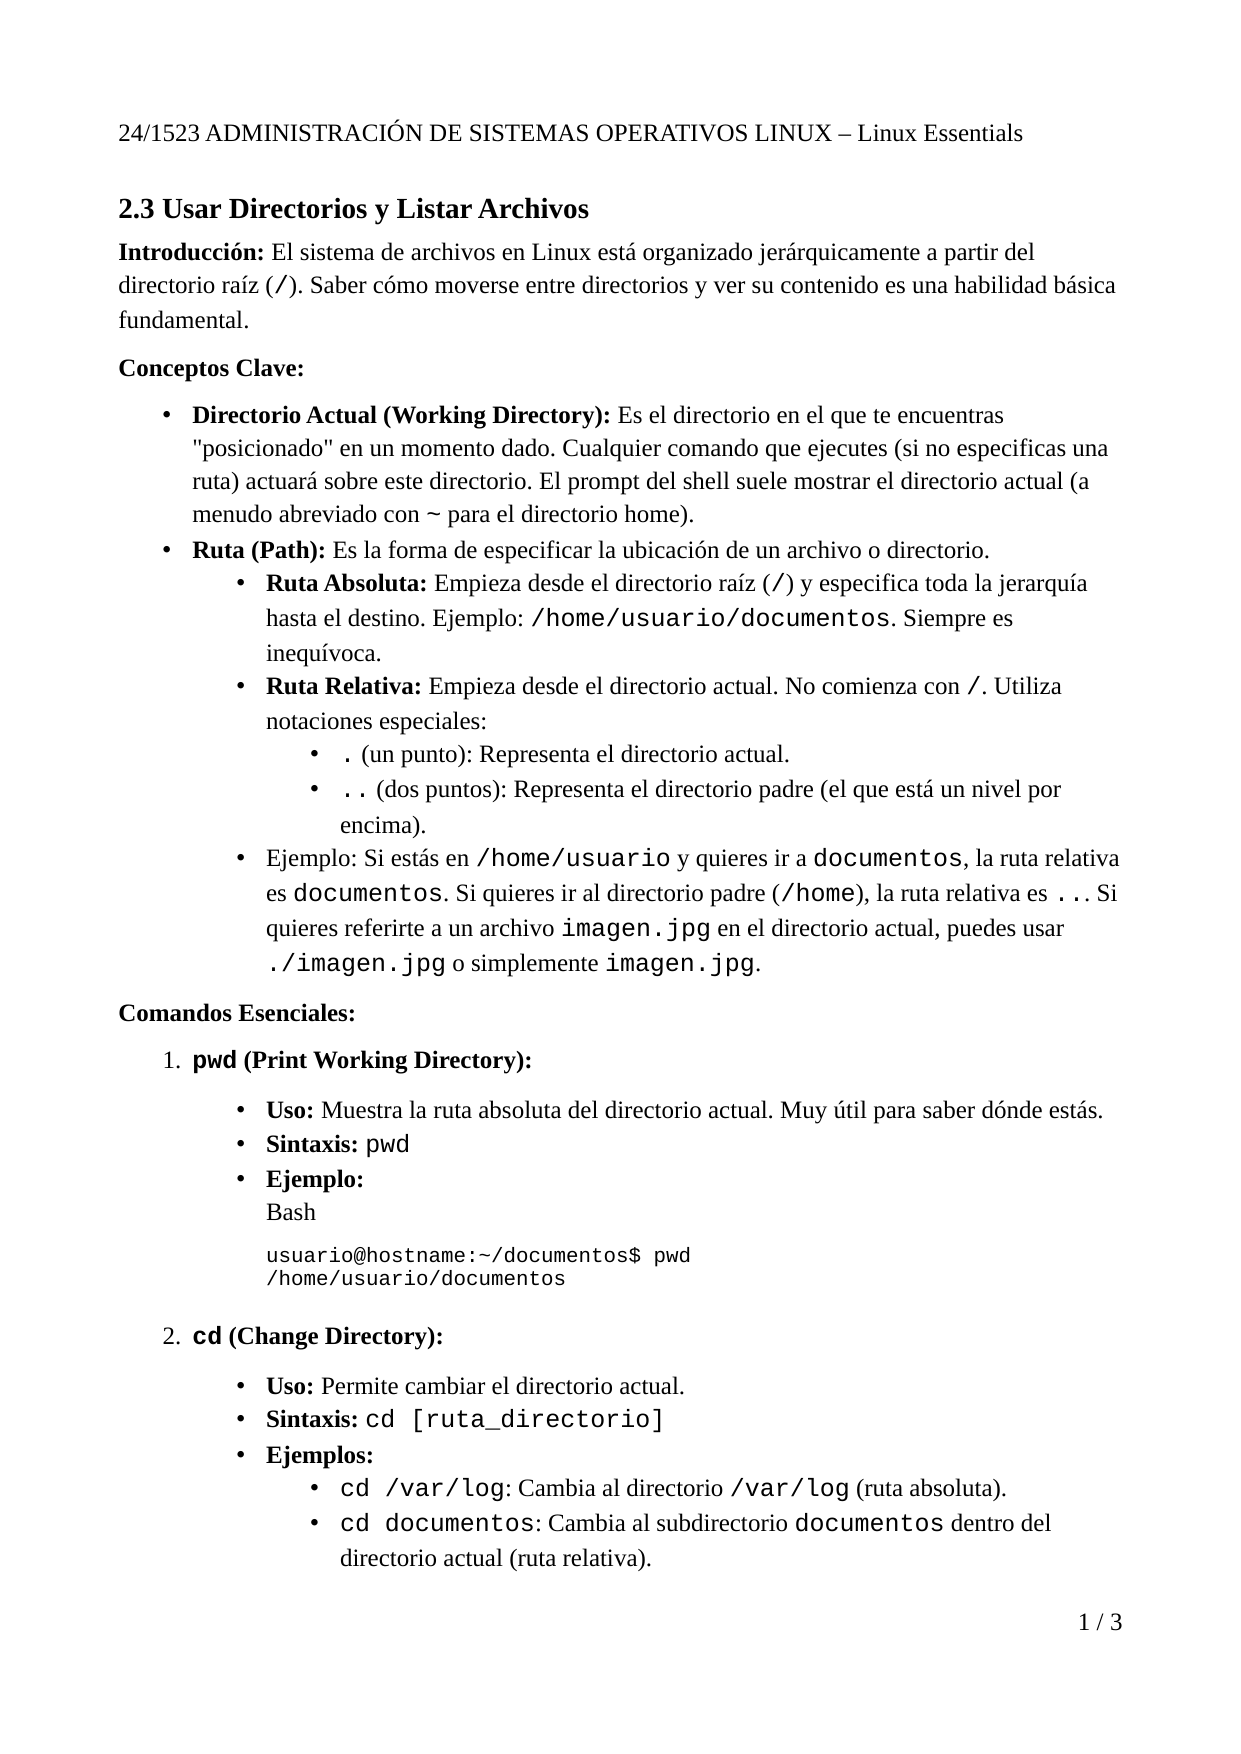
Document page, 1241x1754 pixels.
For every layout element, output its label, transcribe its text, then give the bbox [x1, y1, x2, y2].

list pwd (Print Working Directory): [162, 1046, 1122, 1076]
list Sintaxis: pwd [236, 1129, 1122, 1159]
list Ejemplo: Si estás en /home/usuario y quieres ir a documentos, la ruta relativa es documentos. Si quieres ir al directorio padre (/home), la ruta relativa es ... Si quieres referirte a un archivo imagen.jpg en el directorio actual, puedes usar ./imagen.jpg o simplemente imagen.jpg. [236, 843, 1122, 979]
text Conceptos Clave: [118, 353, 1122, 381]
text Comandos Esenciales: [118, 998, 1122, 1027]
list cd documentos: Cambia al subdirectorio documentos dentro del directorio actual (ruta relativa). [310, 1508, 1122, 1572]
list /home/usuario/documentos [236, 1268, 1122, 1292]
subtitle 2.3 Usar Directorios y Listar Archivos [118, 191, 1122, 224]
list Ejemplo: [236, 1164, 1122, 1193]
list cd (Change Directory): [162, 1321, 1122, 1352]
list .. (dos puntos): Representa el directorio padre (el que está un nivel por encima). [310, 774, 1122, 838]
list Uso: Permite cambiar el directorio actual. [236, 1371, 1122, 1400]
list Ruta Absoluta: Empieza desde el directorio raíz (/) y especifica toda la jerarquía hasta el destino. Ejemplo: /home/usuario/documentos. Siempre es inequívoca. [236, 568, 1122, 667]
list Bash [236, 1197, 1122, 1226]
list Ruta Relativa: Empieza desde el directorio actual. No comienza con /. Utiliza notaciones especiales: [236, 671, 1122, 735]
list Sintaxis: cd [ruta_directorio] [236, 1404, 1122, 1435]
list Ejemplos: [236, 1440, 1122, 1469]
list Directorio Actual (Working Directory): Es el directorio en el que te encuentras "posicionado" en un momento dado. Cualquier comando que ejecutes (si no especificas una ruta) actuará sobre este directorio. El prompt del shell suele mostrar el directorio actual (a menudo abreviado con ~ para el directorio home). [162, 400, 1122, 530]
list Uso: Muestra la ruta absoluta del directorio actual. Muy útil para saber dónde estás. [236, 1096, 1122, 1124]
list . (un punto): Representa el directorio actual. [310, 739, 1122, 770]
text Introducción: El sistema de archivos en Linux está organizado jerárquicamente a partir del directorio raíz (/). Saber cómo moverse entre directorios y ver su contenido es una habilidad básica fundamental. [118, 237, 1122, 334]
list usuario@hostname:~/documentos$ pwd [236, 1245, 1122, 1268]
list cd /var/log: Cambia al directorio /var/log (ruta absoluta). [310, 1473, 1122, 1504]
list Ruta (Path): Es la forma de especificar la ubicación de un archivo o directorio. [162, 535, 1122, 563]
